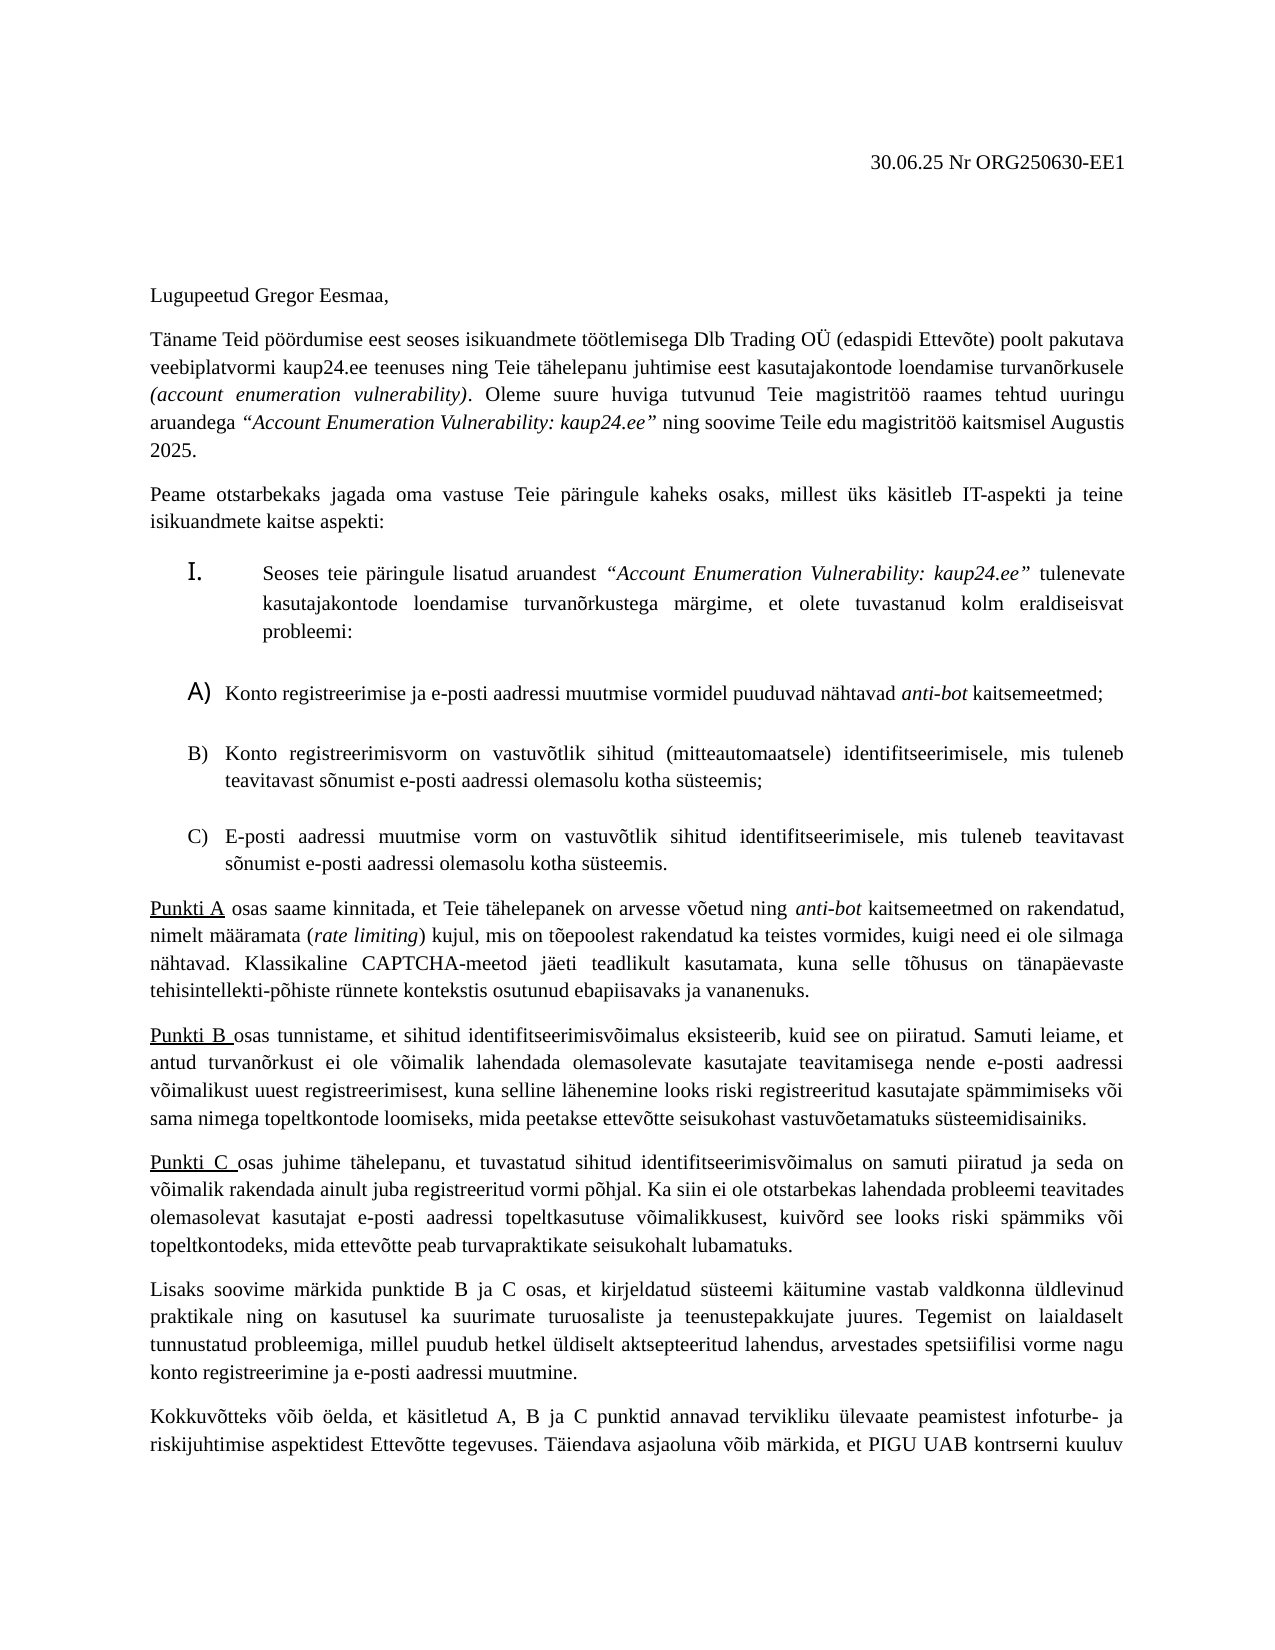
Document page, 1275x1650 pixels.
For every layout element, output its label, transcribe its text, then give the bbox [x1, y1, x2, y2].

text Täname Teid pöördumise eest seoses isikuandmete töötlemisega Dlb Trading OÜ (edaspidi Ettevõte) poolt pakutava veebiplatvormi kaup24.ee teenuses ning Teie tähelepanu juhtimise eest kasutajakontode loendamise turvanõrkusele (account enumeration vulnerability). Oleme suure huviga tutvunud Teie magistritöö raames tehtud uuringu aruandega “Account Enumeration Vulnerability: kaup24.ee” ning soovime Teile edu magistritöö kaitsmisel Augustis 2025. [150, 327, 1125, 462]
list Seoses teie päringule lisatud aruandest “Account Enumeration Vulnerability: kaup24.ee” tulenevate kasutajakontode loendamise turvanõrkustega märgime, et olete tuvastanud kolm eraldiseisvat probleemi: [187, 554, 1125, 643]
text Kokkuvõtteks võib öelda, et käsitletud A, B ja C punktid annavad tervikliku ülevaate peamistest infoturbe- ja riskijuhtimise aspektidest Ettevõtte tegevuses. Täiendava asjaoluna võib märkida, et PIGU UAB kontrserni kuuluv [150, 1404, 1125, 1456]
list Konto registreerimise ja e-posti aadressi muutmise vormidel puuduvad nähtavad anti-bot kaitsemeetmed; [187, 674, 1125, 708]
text Lugupeetud Gregor Eesmaa, [150, 283, 1125, 307]
text Punkti A osas saame kinnitada, et Teie tähelepanek on arvesse võetud ning anti-bot kaitsemeetmed on rakendatud, nimelt määramata (rate limiting) kujul, mis on tõepoolest rakendatud ka teistes vormides, kuigi need ei ole silmaga nähtavad. Klassikaline CAPTCHA-meetod jäeti teadlikult kasutamata, kuna selle tõhusus on tänapäevaste tehisintellekti-põhiste rünnete kontekstis osutunud ebapiisavaks ja vananenuks. [150, 896, 1125, 1002]
text 30.06.25 Nr ORG250630-EE1 [150, 150, 1125, 174]
list Konto registreerimisvorm on vastuvõtlik sihitud (mitteautomaatsele) identifitseerimisele, mis tuleneb teavitavast sõnumist e-posti aadressi olemasolu kotha süsteemis; [187, 741, 1125, 792]
text Punkti C osas juhime tähelepanu, et tuvastatud sihitud identifitseerimisvõimalus on samuti piiratud ja seda on võimalik rakendada ainult juba registreeritud vormi põhjal. Ka siin ei ole otstarbekas lahendada probleemi teavitades olemasolevat kasutajat e-posti aadressi topeltkasutuse võimalikkusest, kuivõrd see looks riski spämmiks või topeltkontodeks, mida ettevõtte peab turvapraktikate seisukohalt lubamatuks. [150, 1150, 1125, 1257]
text Lisaks soovime märkida punktide B ja C osas, et kirjeldatud süsteemi käitumine vastab valdkonna üldlevinud praktikale ning on kasutusel ka suurimate turuosaliste ja teenustepakkujate juures. Tegemist on laialdaselt tunnustatud probleemiga, millel puudub hetkel üldiselt aktsepteeritud lahendus, arvestades spetsiifilisi vorme nagu konto registreerimine ja e-posti aadressi muutmine. [150, 1277, 1125, 1384]
text Punkti B osas tunnistame, et sihitud identifitseerimisvõimalus eksisteerib, kuid see on piiratud. Samuti leiame, et antud turvanõrkust ei ole võimalik lahendada olemasolevate kasutajate teavitamisega nende e-posti aadressi võimalikust uuest registreerimisest, kuna selline lähenemine looks riski registreeritud kasutajate spämmimiseks või sama nimega topeltkontode loomiseks, mida peetakse ettevõtte seisukohast vastuvõetamatuks süsteemidisainiks. [150, 1023, 1125, 1129]
list E-posti aadressi muutmise vorm on vastuvõtlik sihitud identifitseerimisele, mis tuleneb teavitavast sõnumist e-posti aadressi olemasolu kotha süsteemis. [187, 824, 1125, 875]
text Peame otstarbekaks jagada oma vastuse Teie päringule kaheks osaks, millest üks käsitleb IT-aspekti ja teine isikuandmete kaitse aspekti: [150, 482, 1125, 533]
